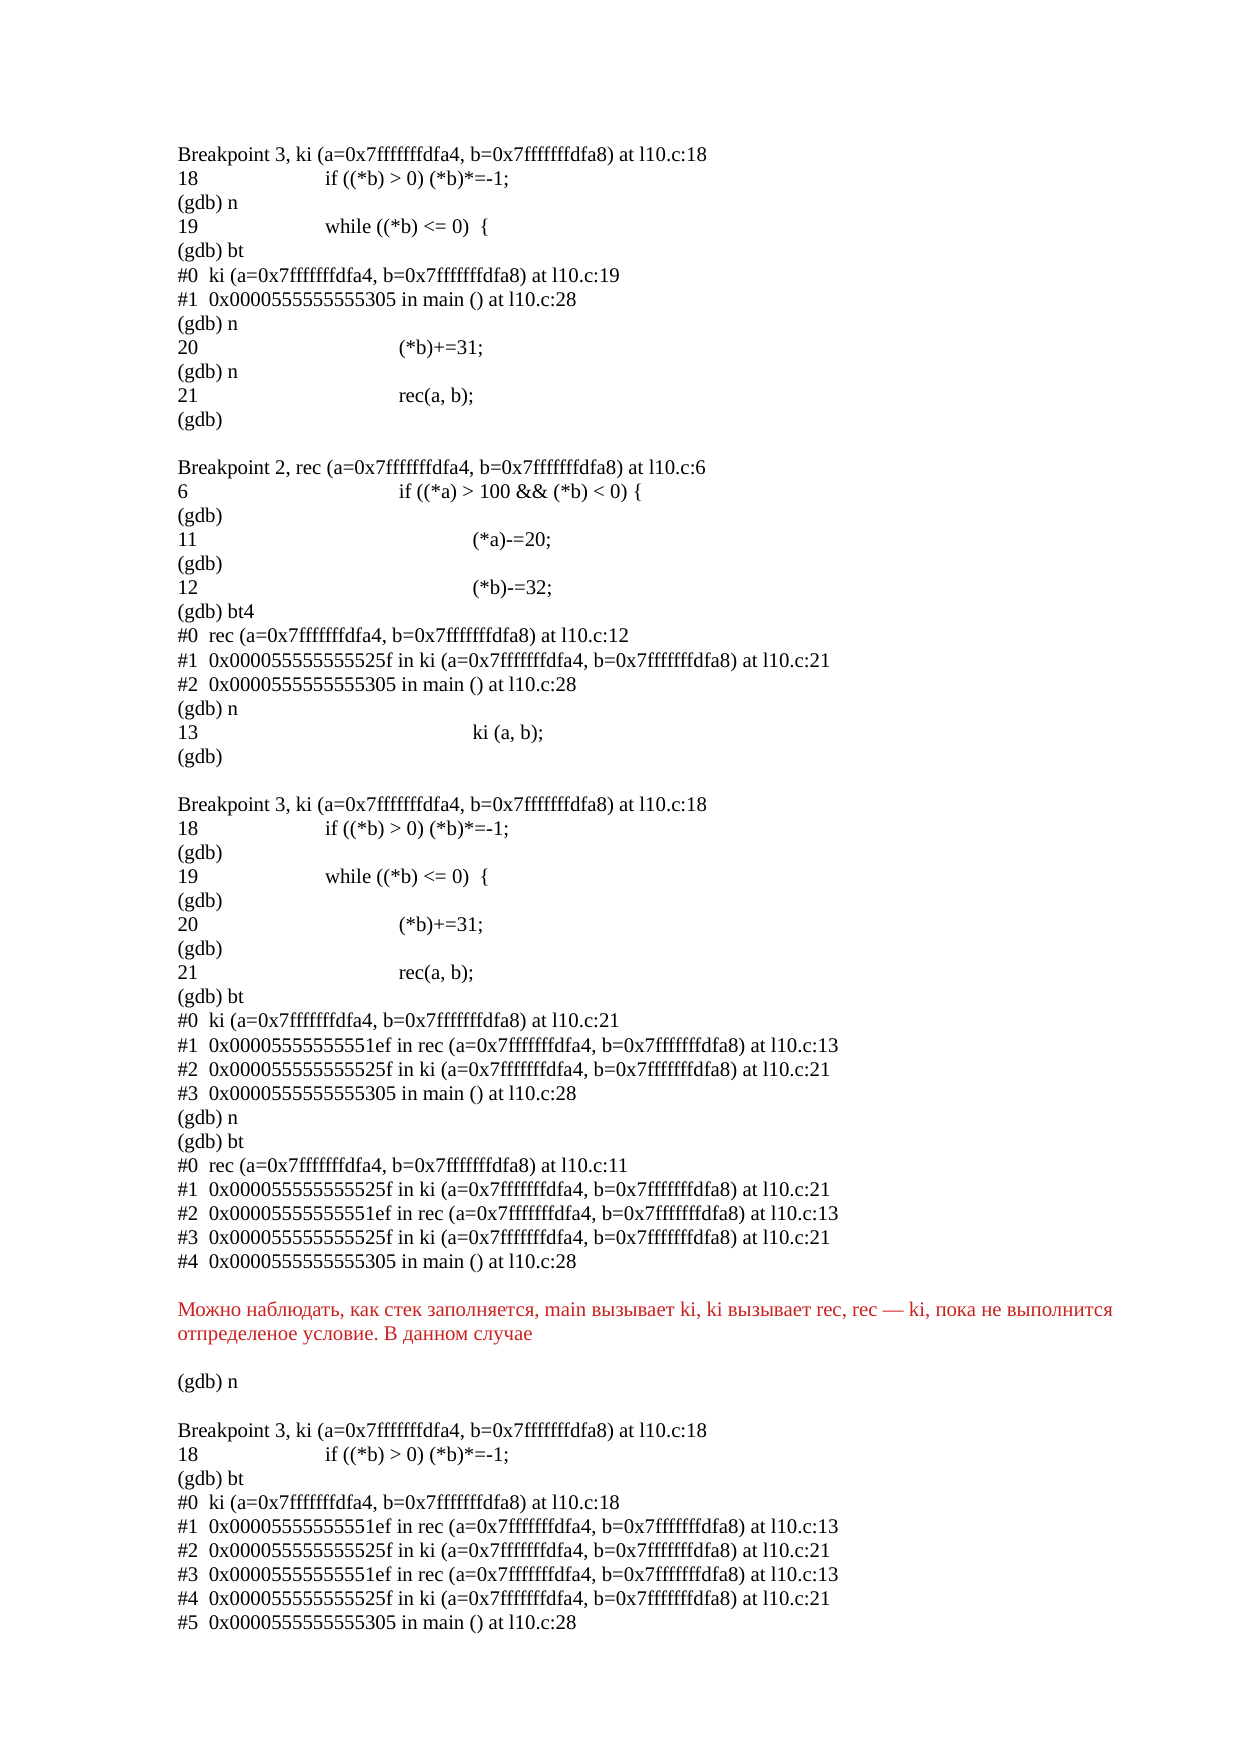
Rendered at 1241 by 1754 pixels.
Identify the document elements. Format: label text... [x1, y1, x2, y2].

text (gdb) bt [177, 238, 1152, 262]
text Breakpoint 3, ki (a=0x7fffffffdfa4, b=0x7fffffffdfa8) at l10.c:18 [177, 792, 1152, 816]
text #1 0x00005555555551ef in rec (a=0x7fffffffdfa4, b=0x7fffffffdfa8) at l10.c:13 [177, 1032, 1152, 1057]
text #2 0x000055555555525f in ki (a=0x7fffffffdfa4, b=0x7fffffffdfa8) at l10.c:21 [177, 1057, 1152, 1081]
text Можно наблюдать, как стек заполняется, main вызывает ki, ki вызывает rec, rec — ki, пока не выполнится отпределеное условие. В данном случае [177, 1297, 1152, 1345]
text (gdb) n [177, 311, 1152, 335]
text 19 while ((*b) <= 0) { [177, 214, 1152, 238]
text (gdb) n [177, 696, 1152, 720]
text 11 (*a)-=20; [177, 527, 1152, 551]
text 20 (*b)+=31; [177, 912, 1152, 936]
text (gdb) [177, 936, 1152, 960]
text 20 (*b)+=31; [177, 335, 1152, 359]
text #3 0x00005555555551ef in rec (a=0x7fffffffdfa4, b=0x7fffffffdfa8) at l10.c:13 [177, 1562, 1152, 1586]
text Breakpoint 3, ki (a=0x7fffffffdfa4, b=0x7fffffffdfa8) at l10.c:18 [177, 1417, 1152, 1442]
text 18 if ((*b) > 0) (*b)*=-1; [177, 816, 1152, 840]
text #1 0x00005555555551ef in rec (a=0x7fffffffdfa4, b=0x7fffffffdfa8) at l10.c:13 [177, 1514, 1152, 1538]
text #2 0x00005555555551ef in rec (a=0x7fffffffdfa4, b=0x7fffffffdfa8) at l10.c:13 [177, 1201, 1152, 1225]
text (gdb) [177, 503, 1152, 527]
text 18 if ((*b) > 0) (*b)*=-1; [177, 166, 1152, 190]
text #0 rec (a=0x7fffffffdfa4, b=0x7fffffffdfa8) at l10.c:11 [177, 1153, 1152, 1177]
text #1 0x000055555555525f in ki (a=0x7fffffffdfa4, b=0x7fffffffdfa8) at l10.c:21 [177, 647, 1152, 672]
text 21 rec(a, b); [177, 383, 1152, 407]
text #1 0x000055555555525f in ki (a=0x7fffffffdfa4, b=0x7fffffffdfa8) at l10.c:21 [177, 1177, 1152, 1201]
text (gdb) bt [177, 984, 1152, 1008]
text #1 0x0000555555555305 in main () at l10.c:28 [177, 287, 1152, 311]
text #0 ki (a=0x7fffffffdfa4, b=0x7fffffffdfa8) at l10.c:19 [177, 262, 1152, 287]
text #3 0x0000555555555305 in main () at l10.c:28 [177, 1081, 1152, 1105]
text 13 ki (a, b); [177, 720, 1152, 744]
text (gdb) n [177, 190, 1152, 214]
text (gdb) n [177, 359, 1152, 383]
text Breakpoint 2, rec (a=0x7fffffffdfa4, b=0x7fffffffdfa8) at l10.c:6 [177, 455, 1152, 479]
text (gdb) n [177, 1105, 1152, 1129]
text #5 0x0000555555555305 in main () at l10.c:28 [177, 1610, 1152, 1634]
text 6 if ((*a) > 100 && (*b) < 0) { [177, 479, 1152, 503]
text 18 if ((*b) > 0) (*b)*=-1; [177, 1442, 1152, 1466]
text 19 while ((*b) <= 0) { [177, 864, 1152, 888]
text #4 0x000055555555525f in ki (a=0x7fffffffdfa4, b=0x7fffffffdfa8) at l10.c:21 [177, 1586, 1152, 1610]
text #0 ki (a=0x7fffffffdfa4, b=0x7fffffffdfa8) at l10.c:21 [177, 1008, 1152, 1032]
text #4 0x0000555555555305 in main () at l10.c:28 [177, 1249, 1152, 1273]
text (gdb) [177, 840, 1152, 864]
text (gdb) n [177, 1369, 1152, 1393]
text (gdb) bt4 [177, 599, 1152, 623]
text (gdb) bt [177, 1466, 1152, 1490]
text (gdb) [177, 888, 1152, 912]
text #2 0x000055555555525f in ki (a=0x7fffffffdfa4, b=0x7fffffffdfa8) at l10.c:21 [177, 1538, 1152, 1562]
text Breakpoint 3, ki (a=0x7fffffffdfa4, b=0x7fffffffdfa8) at l10.c:18 [177, 142, 1152, 166]
text #3 0x000055555555525f in ki (a=0x7fffffffdfa4, b=0x7fffffffdfa8) at l10.c:21 [177, 1225, 1152, 1249]
text (gdb) [177, 551, 1152, 575]
text 21 rec(a, b); [177, 960, 1152, 984]
text 12 (*b)-=32; [177, 575, 1152, 599]
text #0 rec (a=0x7fffffffdfa4, b=0x7fffffffdfa8) at l10.c:12 [177, 623, 1152, 647]
text (gdb) [177, 407, 1152, 431]
text (gdb) bt [177, 1129, 1152, 1153]
text #0 ki (a=0x7fffffffdfa4, b=0x7fffffffdfa8) at l10.c:18 [177, 1490, 1152, 1514]
text #2 0x0000555555555305 in main () at l10.c:28 [177, 672, 1152, 696]
text (gdb) [177, 744, 1152, 768]
